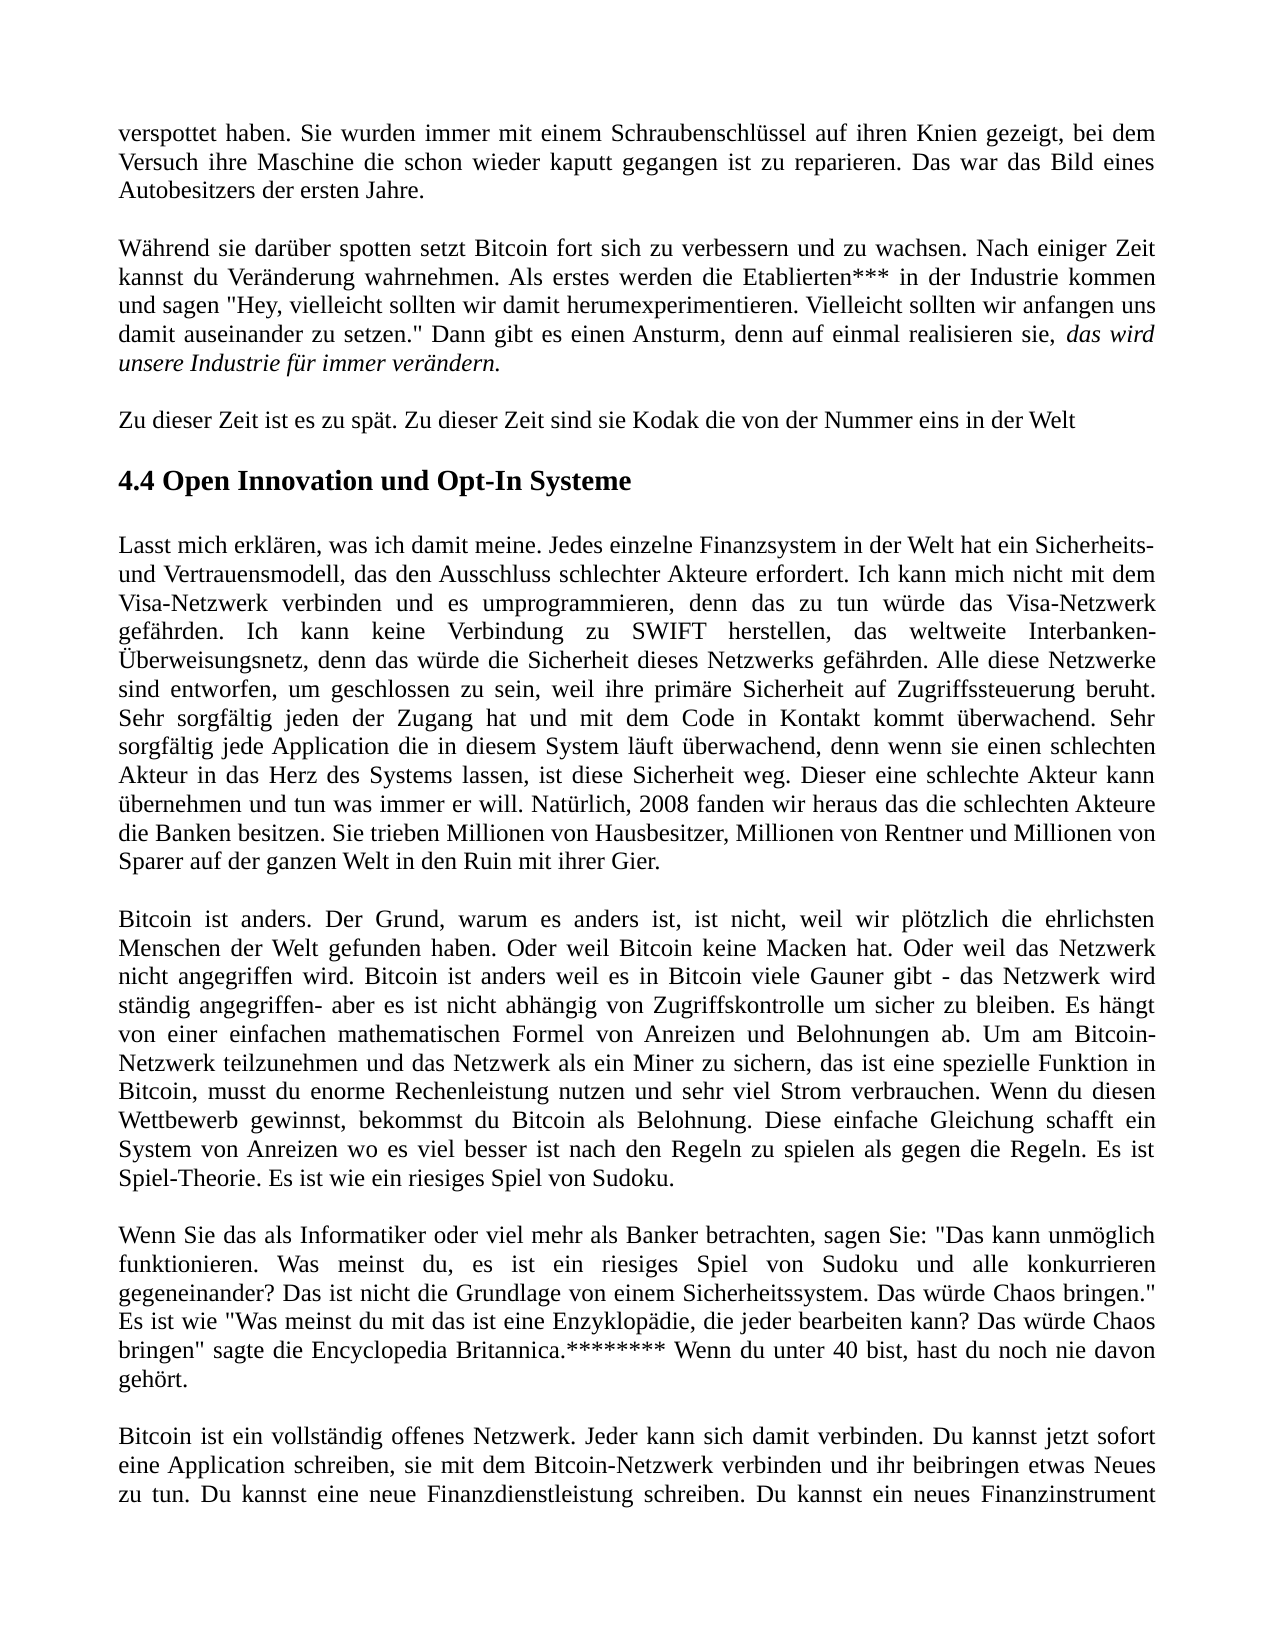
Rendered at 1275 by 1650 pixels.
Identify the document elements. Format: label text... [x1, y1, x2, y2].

text Zu dieser Zeit ist es zu spät. Zu dieser Zeit sind sie Kodak die von der Nummer eins in der Welt [118, 406, 1157, 434]
text Bitcoin ist ein vollständig offenes Netzwerk. Jeder kann sich damit verbinden. Du kannst jetzt sofort eine Application schreiben, sie mit dem Bitcoin-Netzwerk verbinden und ihr beibringen etwas Neues zu tun. Du kannst eine neue Finanzdienstleistung schreiben. Du kannst ein neues Finanzinstrument [118, 1421, 1157, 1508]
text 4.4 Open Innovation und Opt-In Systeme [118, 463, 1157, 497]
text Wenn Sie das als Informatiker oder viel mehr als Banker betrachten, sagen Sie: "Das kann unmöglich funktionieren. Was meinst du, es ist ein riesiges Spiel von Sudoku und alle konkurrieren gegeneinander? Das ist nicht die Grundlage von einem Sicherheitssystem. Das würde Chaos bringen." Es ist wie "Was meinst du mit das ist eine Enzyklopädie, die jeder bearbeiten kann? Das würde Chaos bringen" sagte die Encyclopedia Britannica.******** Wenn du unter 40 bist, hast du noch nie davon gehört. [118, 1220, 1157, 1393]
text verspottet haben. Sie wurden immer mit einem Schraubenschlüssel auf ihren Knien gezeigt, bei dem Versuch ihre Maschine die schon wieder kaputt gegangen ist zu reparieren. Das war das Bild eines Autobesitzers der ersten Jahre. [118, 118, 1157, 204]
text Lasst mich erklären, was ich damit meine. Jedes einzelne Finanzsystem in der Welt hat ein Sicherheits- und Vertrauensmodell, das den Ausschluss schlechter Akteure erfordert. Ich kann mich nicht mit dem Visa-Netzwerk verbinden und es umprogrammieren, denn das zu tun würde das Visa-Netzwerk gefährden. Ich kann keine Verbindung zu SWIFT herstellen, das weltweite Interbanken-Überweisungsnetz, denn das würde die Sicherheit dieses Netzwerks gefährden. Alle diese Netzwerke sind entworfen, um geschlossen zu sein, weil ihre primäre Sicherheit auf Zugriffssteuerung beruht. Sehr sorgfältig jeden der Zugang hat und mit dem Code in Kontakt kommt überwachend. Sehr sorgfältig jede Application die in diesem System läuft überwachend, denn wenn sie einen schlechten Akteur in das Herz des Systems lassen, ist diese Sicherheit weg. Dieser eine schlechte Akteur kann übernehmen und tun was immer er will. Natürlich, 2008 fanden wir heraus das die schlechten Akteure die Banken besitzen. Sie trieben Millionen von Hausbesitzer, Millionen von Rentner und Millionen von Sparer auf der ganzen Welt in den Ruin mit ihrer Gier. [118, 530, 1157, 875]
text Bitcoin ist anders. Der Grund, warum es anders ist, ist nicht, weil wir plötzlich die ehrlichsten Menschen der Welt gefunden haben. Oder weil Bitcoin keine Macken hat. Oder weil das Netzwerk nicht angegriffen wird. Bitcoin ist anders weil es in Bitcoin viele Gauner gibt - das Netzwerk wird ständig angegriffen- aber es ist nicht abhängig von Zugriffskontrolle um sicher zu bleiben. Es hängt von einer einfachen mathematischen Formel von Anreizen und Belohnungen ab. Um am Bitcoin-Netzwerk teilzunehmen und das Netzwerk als ein Miner zu sichern, das ist eine spezielle Funktion in Bitcoin, musst du enorme Rechenleistung nutzen und sehr viel Strom verbrauchen. Wenn du diesen Wettbewerb gewinnst, bekommst du Bitcoin als Belohnung. Diese einfache Gleichung schafft ein System von Anreizen wo es viel besser ist nach den Regeln zu spielen als gegen die Regeln. Es ist Spiel-Theorie. Es ist wie ein riesiges Spiel von Sudoku. [118, 904, 1157, 1191]
text Während sie darüber spotten setzt Bitcoin fort sich zu verbessern und zu wachsen. Nach einiger Zeit kannst du Veränderung wahrnehmen. Als erstes werden die Etablierten*** in der Industrie kommen und sagen "Hey, vielleicht sollten wir damit herumexperimentieren. Vielleicht sollten wir anfangen uns damit auseinander zu setzen." Dann gibt es einen Ansturm, denn auf einmal realisieren sie, das wird unsere Industrie für immer verändern. [118, 233, 1157, 377]
